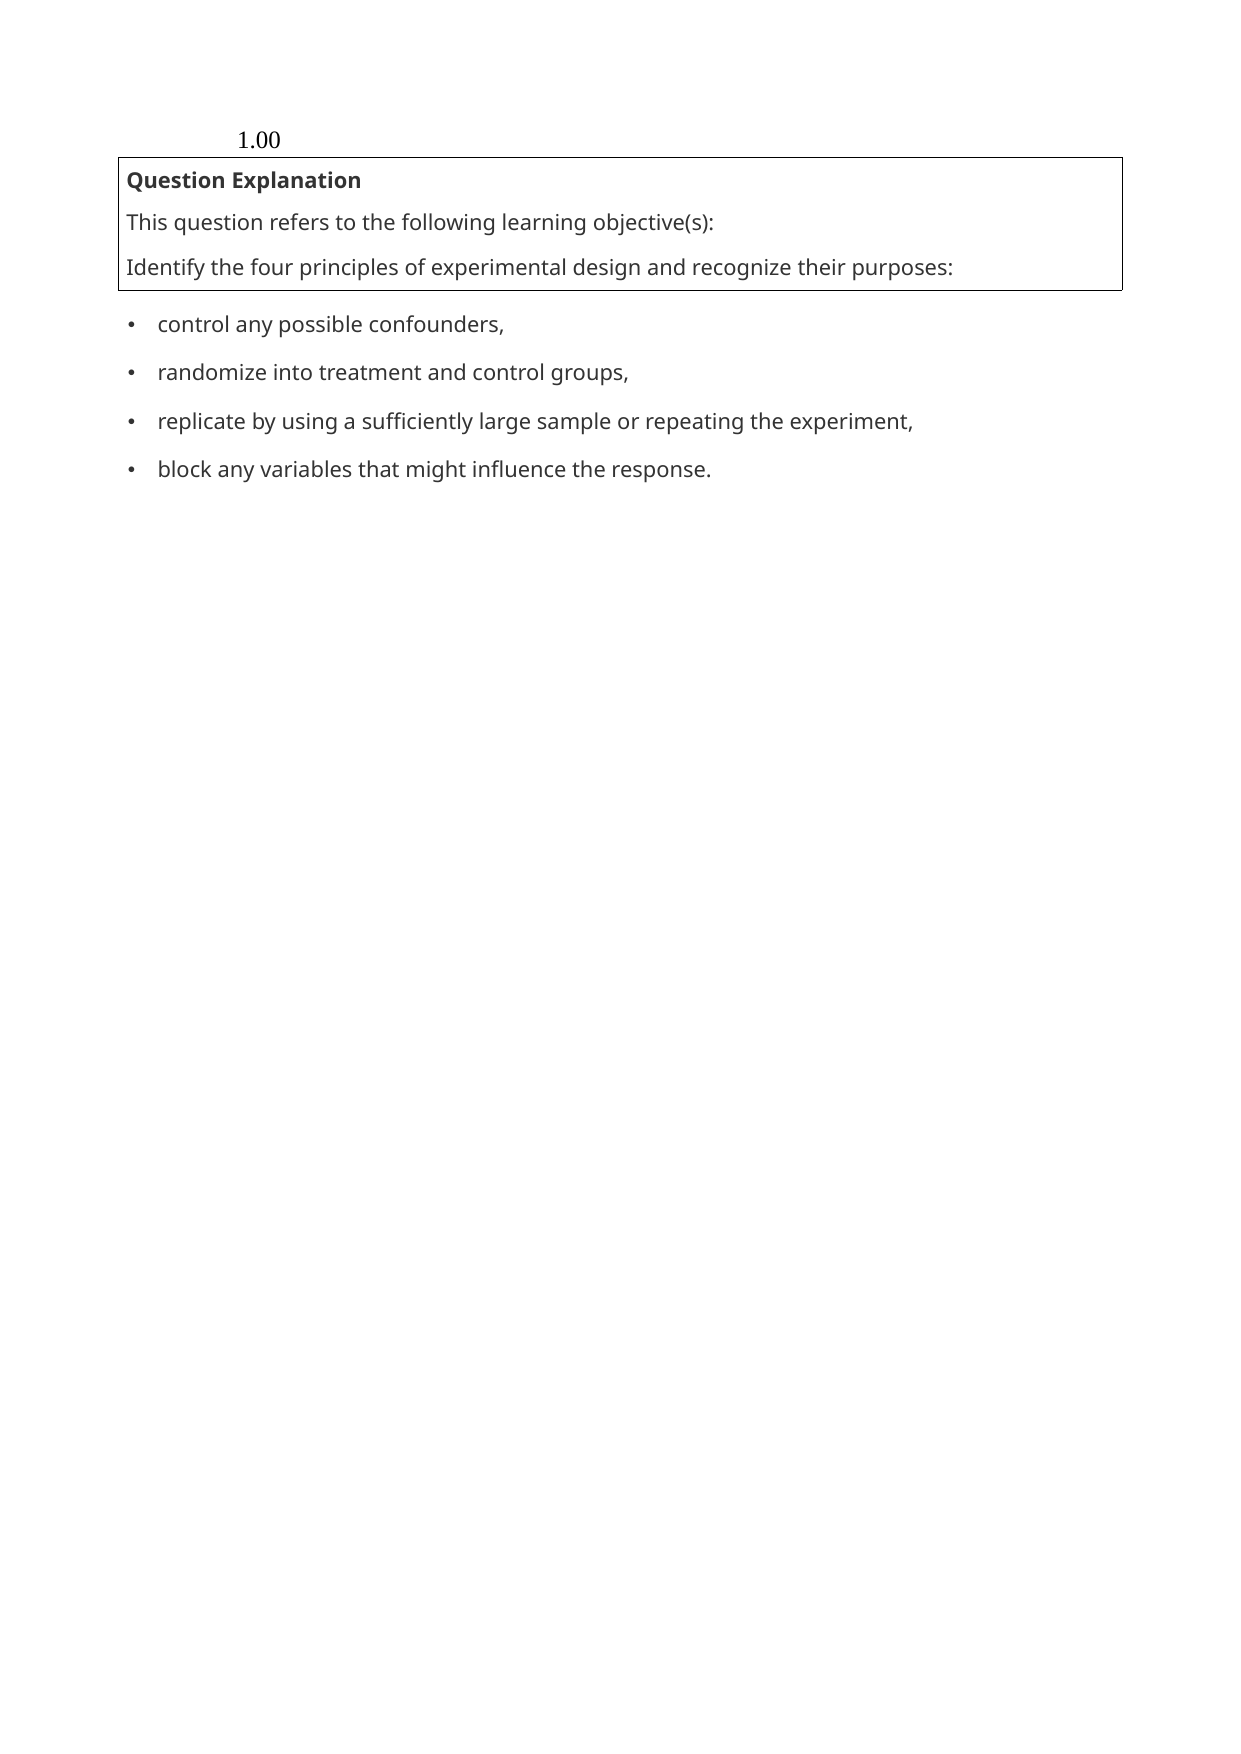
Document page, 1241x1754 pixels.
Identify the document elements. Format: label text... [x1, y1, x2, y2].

list randomize into treatment and control groups, [128, 354, 1122, 387]
table_cell [223, 118, 234, 157]
list replicate by using a sufficiently large sample or repeating the experiment, [128, 403, 1122, 435]
text This question refers to the following learning objective(s): [119, 199, 1122, 237]
table_cell 1.00 [234, 118, 314, 157]
list block any variables that might influence the response. [128, 451, 1122, 484]
text Question Explanation [119, 158, 1122, 194]
list control any possible confounders, [128, 306, 1122, 338]
text Identify the four principles of experimental design and recognize their purposes: [119, 244, 1122, 290]
table_cell [314, 118, 1122, 157]
table_cell [118, 118, 223, 157]
